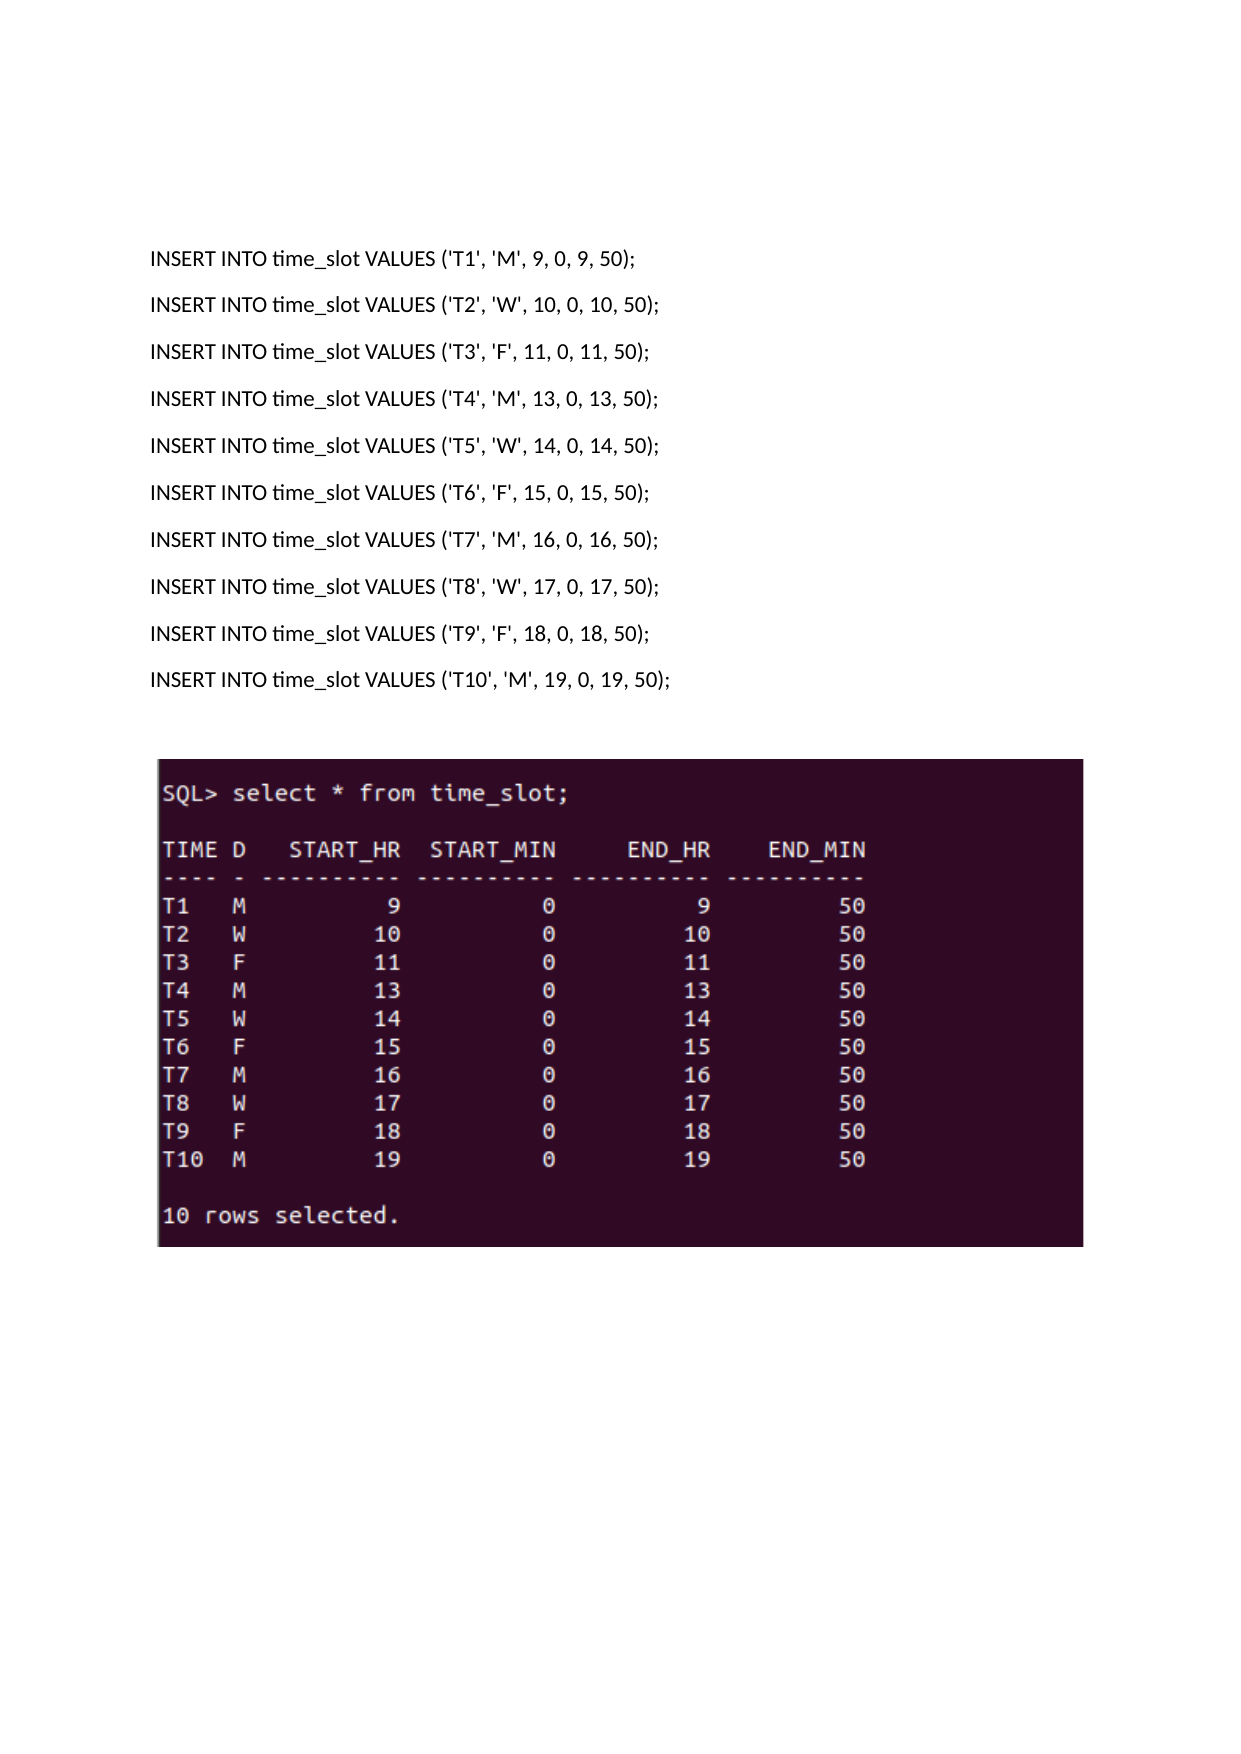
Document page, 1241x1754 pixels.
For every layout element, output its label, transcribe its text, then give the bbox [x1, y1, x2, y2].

text INSERT INTO time_slot VALUES ('T6', 'F', 15, 0, 15, 50); [150, 478, 1090, 506]
text INSERT INTO time_slot VALUES ('T8', 'W', 17, 0, 17, 50); [150, 572, 1090, 600]
text INSERT INTO time_slot VALUES ('T9', 'F', 18, 0, 18, 50); [150, 619, 1090, 647]
text INSERT INTO time_slot VALUES ('T3', 'F', 11, 0, 11, 50); [150, 337, 1090, 366]
text INSERT INTO time_slot VALUES ('T1', 'M', 9, 0, 9, 50); [150, 244, 1090, 272]
text INSERT INTO time_slot VALUES ('T7', 'M', 16, 0, 16, 50); [150, 525, 1090, 553]
picture [156, 759, 1084, 1247]
text INSERT INTO time_slot VALUES ('T10', 'M', 19, 0, 19, 50); [150, 666, 1090, 694]
text INSERT INTO time_slot VALUES ('T5', 'W', 14, 0, 14, 50); [150, 431, 1090, 459]
text INSERT INTO time_slot VALUES ('T2', 'W', 10, 0, 10, 50); [150, 291, 1090, 319]
text INSERT INTO time_slot VALUES ('T4', 'M', 13, 0, 13, 50); [150, 384, 1090, 412]
